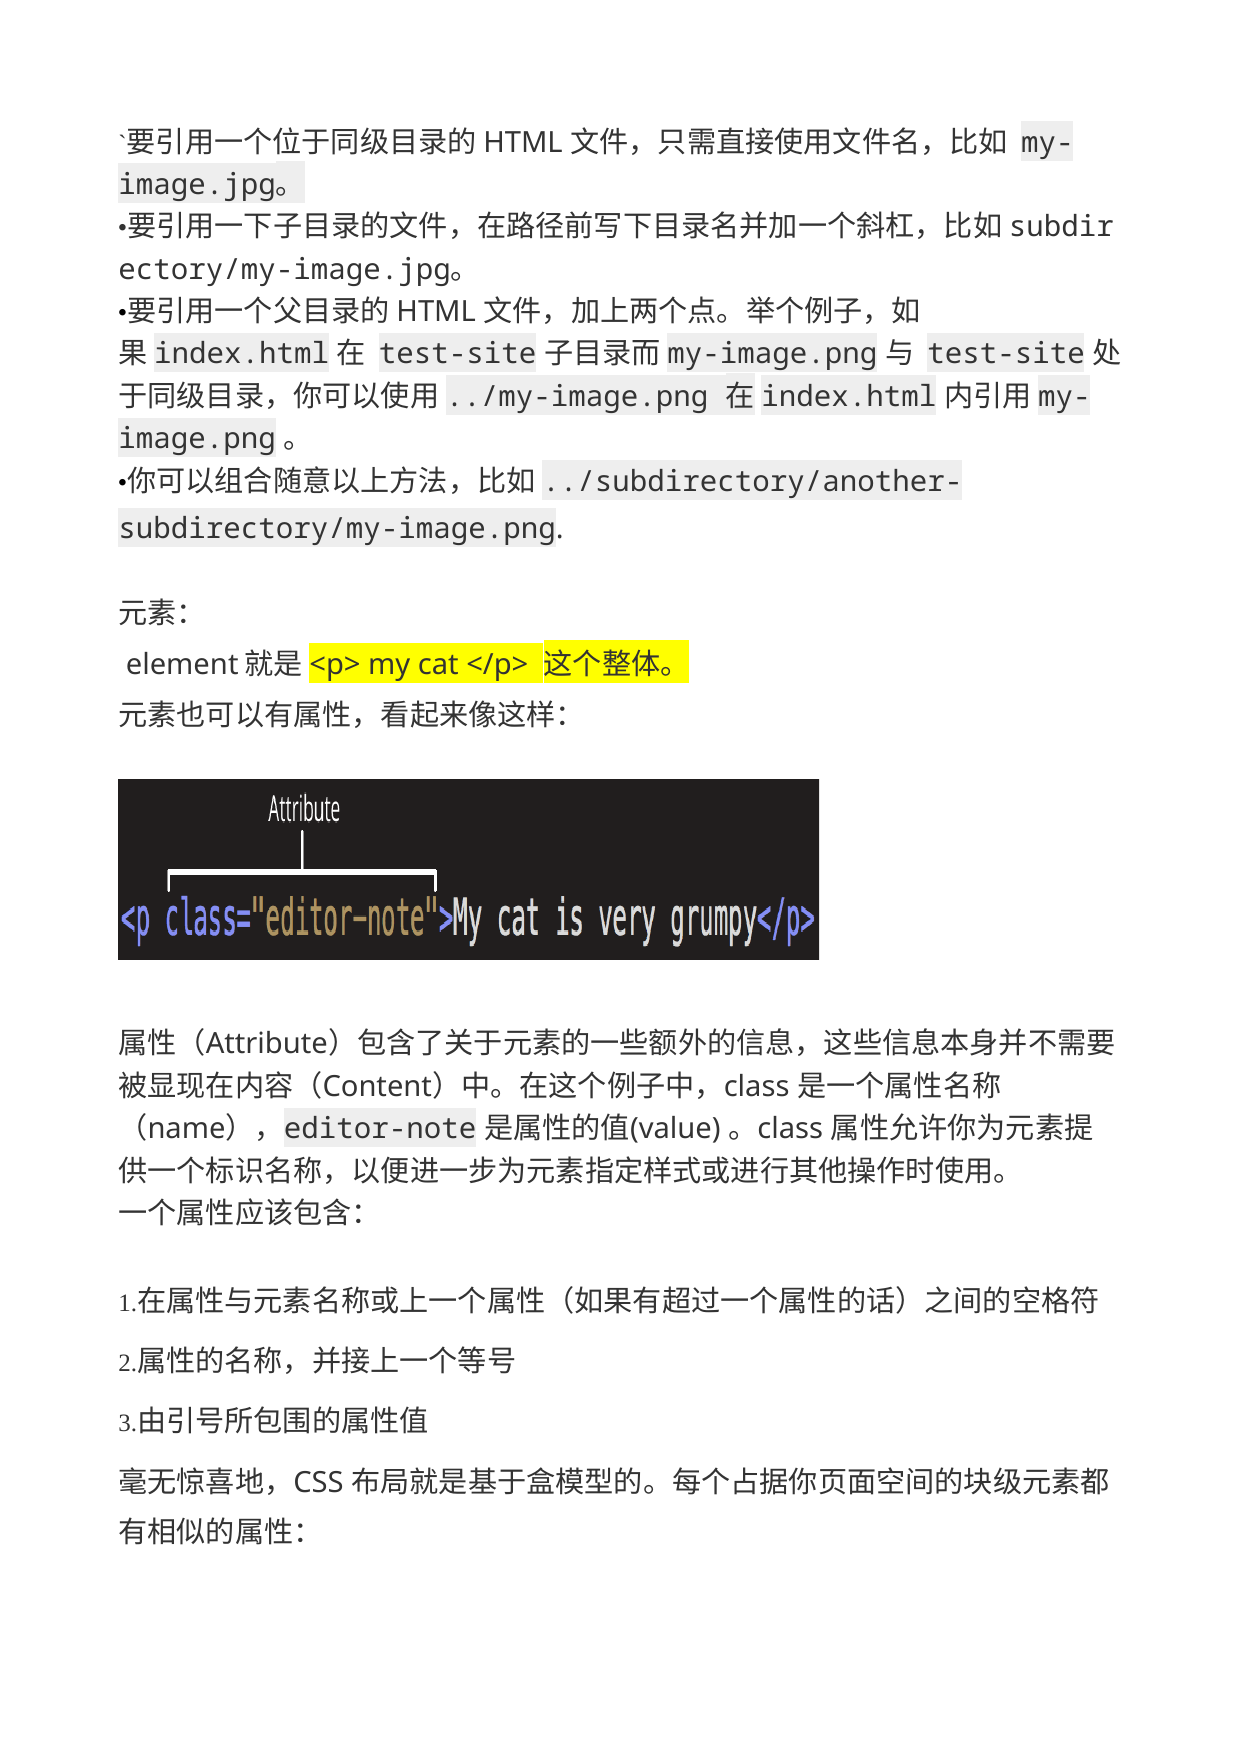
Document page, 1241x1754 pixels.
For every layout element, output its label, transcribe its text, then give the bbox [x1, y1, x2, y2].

list 属性的名称，并接上一个等号 [118, 1338, 1122, 1380]
list 由引号所包围的属性值 [118, 1398, 1122, 1440]
text 一个属性应该包含： [118, 1189, 1122, 1232]
list 在属性与元素名称或上一个属性（如果有超过一个属性的话）之间的空格符 [118, 1278, 1122, 1320]
text 属性（Attribute）包含了关于元素的一些额外的信息，这些信息本身并不需要被显现在内容（Content）中。在这个例子中，class 是一个属性名称（name），editor-note 是属性的值(value) 。class 属性允许你为元素提供一个标识名称，以便进一步为元素指定样式或进行其他操作时使用。 [118, 1020, 1122, 1189]
text 毫无惊喜地，CSS 布局就是基于盒模型的。每个占据你页面空间的块级元素都有相似的属性： [118, 1458, 1122, 1551]
list 你可以组合随意以上方法，比如 ../subdirectory/another-subdirectory/my-image.png. [118, 457, 1122, 547]
list 要引用一个父目录的 HTML 文件，加上两个点。举个例子，如果 index.html 在 test-site 子目录而 my-image.png 与 test-site 处于同级目录，你可以使用 ../my-image.png 在 index.html 内引用 my-image.png 。 [118, 288, 1122, 457]
text 元素也可以有属性，看起来像这样： [118, 691, 1122, 733]
text `要引用一个位于同级目录的 HTML 文件，只需直接使用文件名，比如 my-image.jpg。 [118, 118, 1122, 203]
text 元素： [118, 590, 1122, 632]
list 要引用一下子目录的文件，在路径前写下目录名并加一个斜杠，比如 subdirectory/my-image.jpg。 [118, 203, 1122, 288]
text element就是 <p> my cat </p> 这个整体。 [118, 640, 1122, 683]
picture [118, 779, 820, 960]
